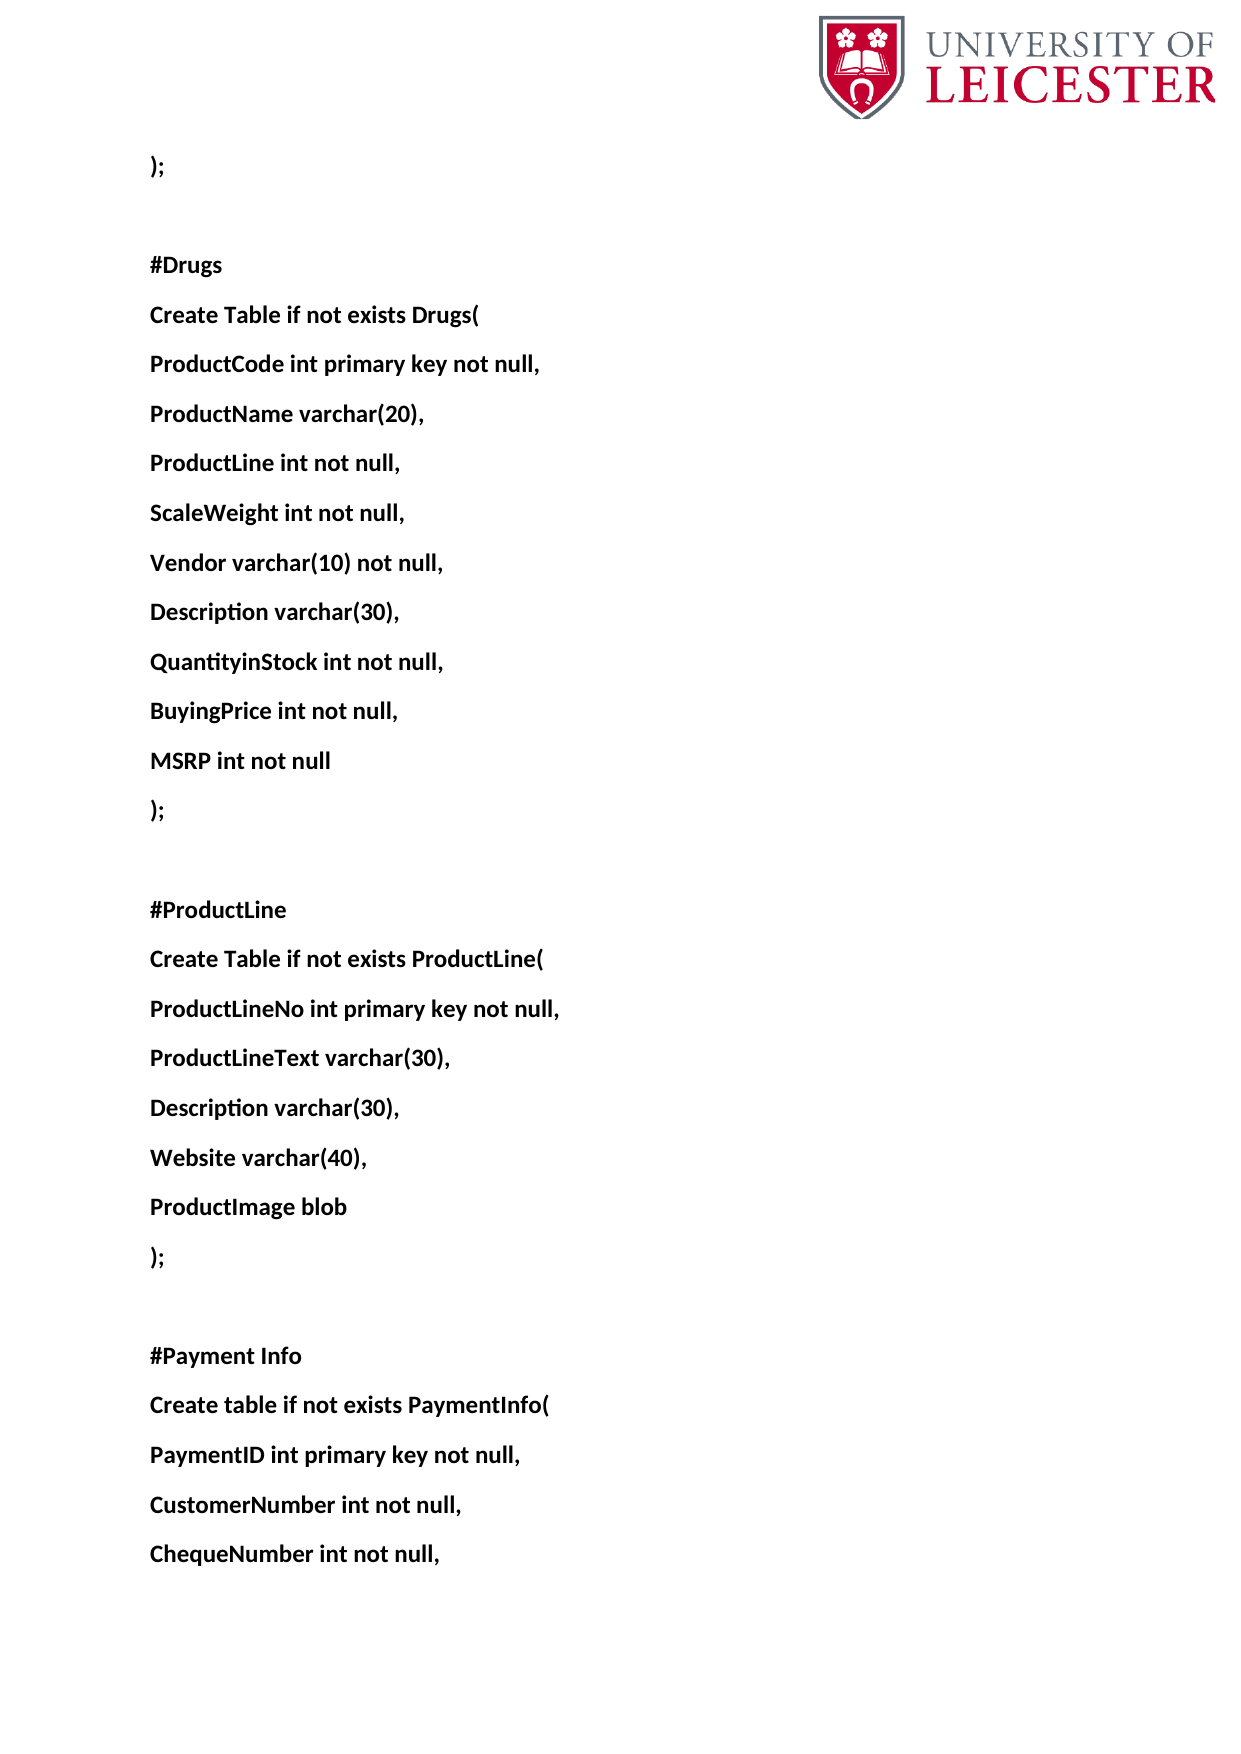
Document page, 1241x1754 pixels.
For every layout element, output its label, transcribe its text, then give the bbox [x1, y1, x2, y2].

text ProductCode int primary key not null, [150, 348, 1090, 379]
text Create Table if not exists Drugs( [150, 299, 1090, 329]
text CustomerNumber int not null, [150, 1489, 1090, 1519]
text ProductLineText varchar(30), [150, 1042, 1090, 1073]
text #Drugs [150, 249, 1090, 280]
text Description varchar(30), [150, 596, 1090, 627]
text ); [150, 794, 1090, 825]
text ProductName varchar(20), [150, 398, 1090, 428]
text ChequeNumber int not null, [150, 1538, 1090, 1569]
text Website varchar(40), [150, 1142, 1090, 1172]
text BuyingPrice int not null, [150, 695, 1090, 726]
text Description varchar(30), [150, 1092, 1090, 1123]
text QuantityinStock int not null, [150, 646, 1090, 676]
text ProductImage blob [150, 1191, 1090, 1222]
text ProductLineNo int primary key not null, [150, 993, 1090, 1023]
text ); [150, 150, 1090, 181]
text ); [150, 1241, 1090, 1271]
text #ProductLine [150, 894, 1090, 924]
text Vendor varchar(10) not null, [150, 547, 1090, 577]
picture [829, 15, 1220, 123]
text #Payment Info [150, 1340, 1090, 1371]
text Create table if not exists PaymentInfo( [150, 1389, 1090, 1420]
text ProductLine int not null, [150, 447, 1090, 478]
text Create Table if not exists ProductLine( [150, 943, 1090, 974]
text MSRP int not null [150, 745, 1090, 776]
text ScaleWeight int not null, [150, 497, 1090, 528]
text PaymentID int primary key not null, [150, 1439, 1090, 1470]
